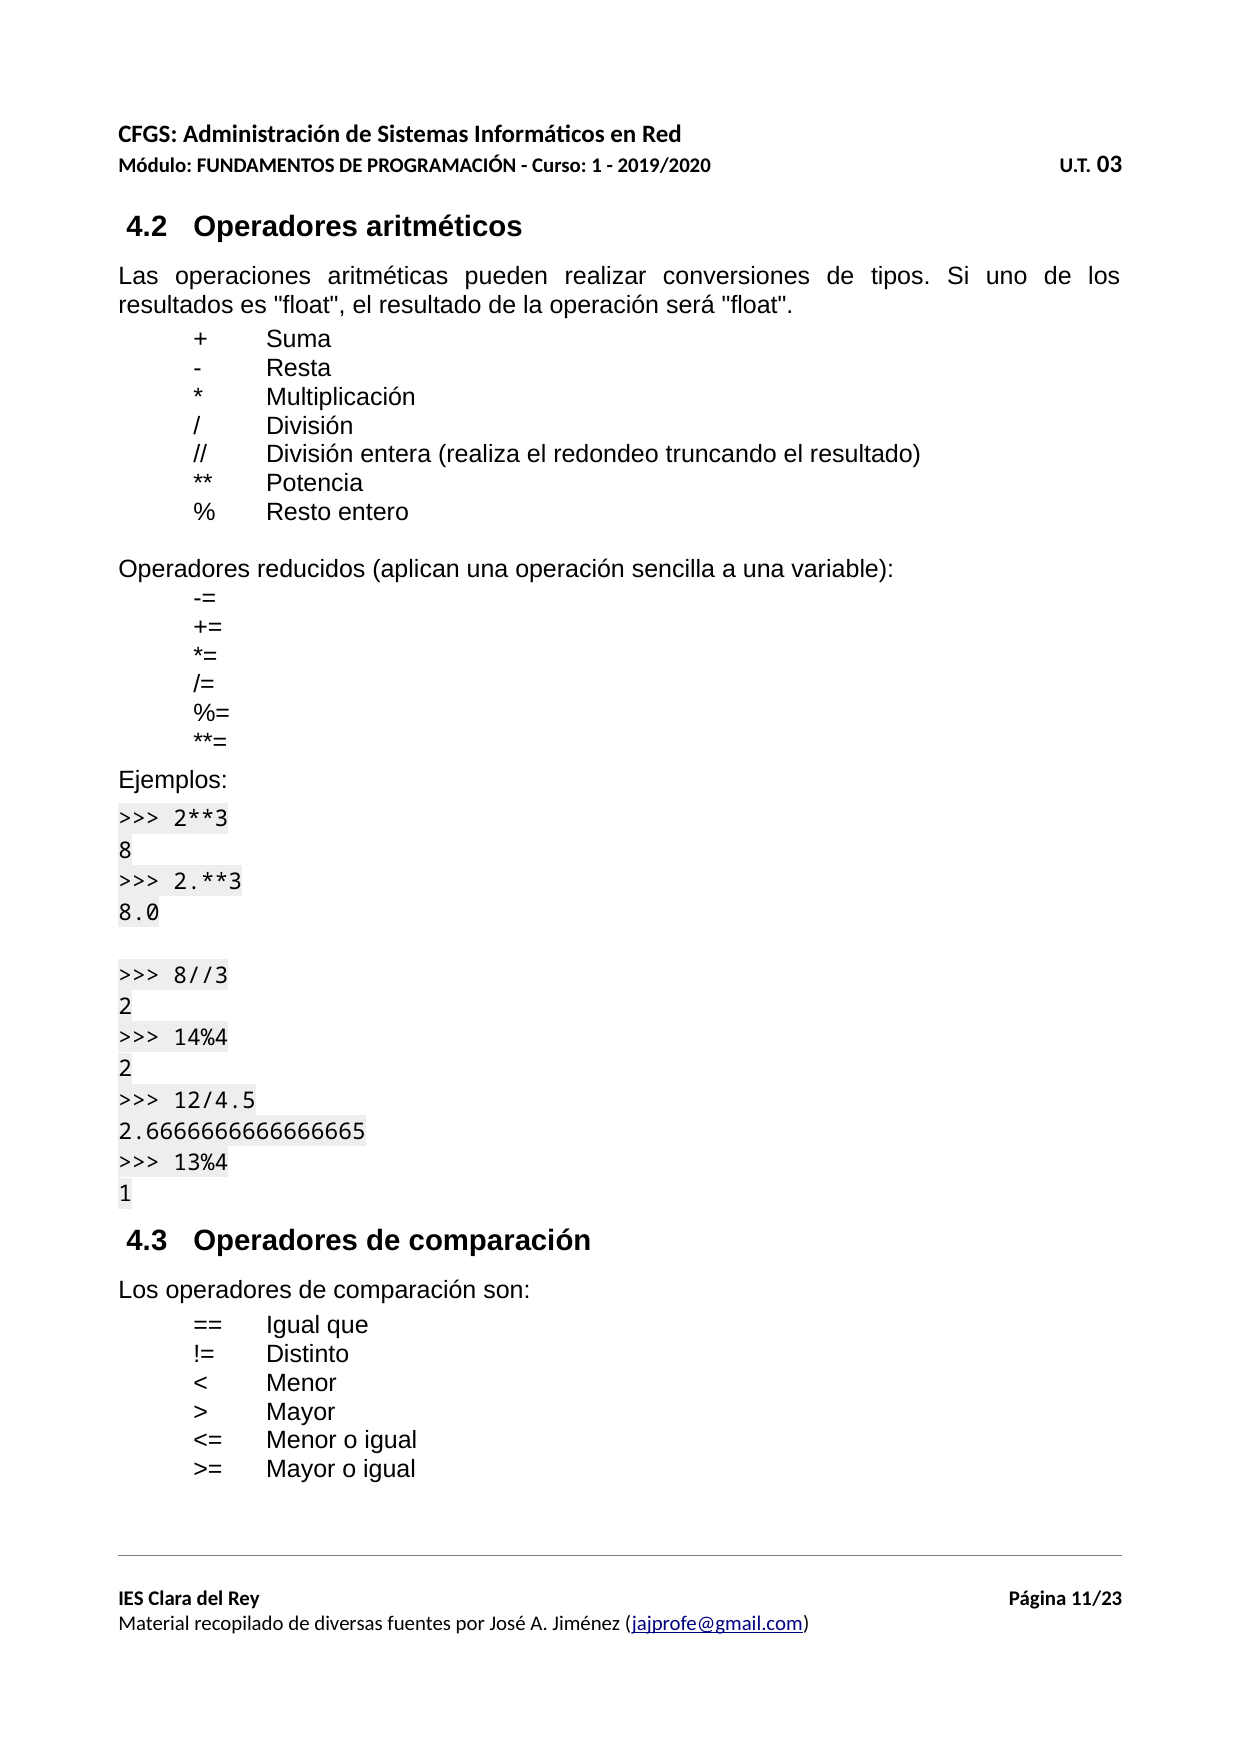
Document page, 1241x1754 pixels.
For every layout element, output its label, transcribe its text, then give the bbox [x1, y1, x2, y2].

text == Igual que [193, 1310, 1122, 1339]
text 2 [132, 990, 1122, 1021]
text Operadores reducidos (aplican una operación sencilla a una variable): [118, 554, 1122, 583]
subtitle Operadores aritméticos [118, 209, 1122, 242]
text - Resta [193, 353, 1122, 382]
text + Suma [193, 324, 1122, 353]
text -= [193, 583, 1122, 612]
text **= [193, 727, 1122, 756]
text 1 [118, 1177, 1122, 1209]
text <= Menor o igual [193, 1425, 1122, 1454]
text / División [193, 411, 1122, 439]
text 8.0 [159, 896, 1122, 927]
text >= Mayor o igual [193, 1454, 1122, 1483]
text ** Potencia [193, 468, 1122, 497]
text >>> 14%4 [228, 1021, 1122, 1052]
text 2 [118, 1052, 1122, 1084]
text >>> 12/4.5 [256, 1084, 1122, 1115]
text > Mayor [193, 1397, 1122, 1425]
text >>> 2**3 [118, 802, 1122, 834]
text < Menor [193, 1368, 1122, 1397]
text *= [193, 641, 1122, 669]
text /= [193, 669, 1122, 698]
text Las operaciones aritméticas pueden realizar conversiones de tipos. Si uno de los resultados es "float", el resultado de la operación será "float". [118, 261, 1122, 318]
subtitle Operadores de comparación [118, 1223, 1122, 1257]
text // División entera (realiza el redondeo truncando el resultado) [193, 439, 1122, 468]
text != Distinto [193, 1339, 1122, 1368]
text * Multiplicación [193, 382, 1122, 411]
text >>> 13%4 [228, 1146, 1122, 1177]
text += [193, 612, 1122, 641]
text Ejemplos: [118, 765, 1122, 793]
text >>> 8//3 [228, 959, 1122, 990]
text % Resto entero [193, 497, 1122, 526]
text 8 [132, 834, 1122, 865]
text %= [193, 698, 1122, 727]
text Los operadores de comparación son: [118, 1276, 1122, 1304]
text >>> 2.**3 [242, 865, 1122, 896]
text 2.6666666666666665 [366, 1115, 1122, 1146]
